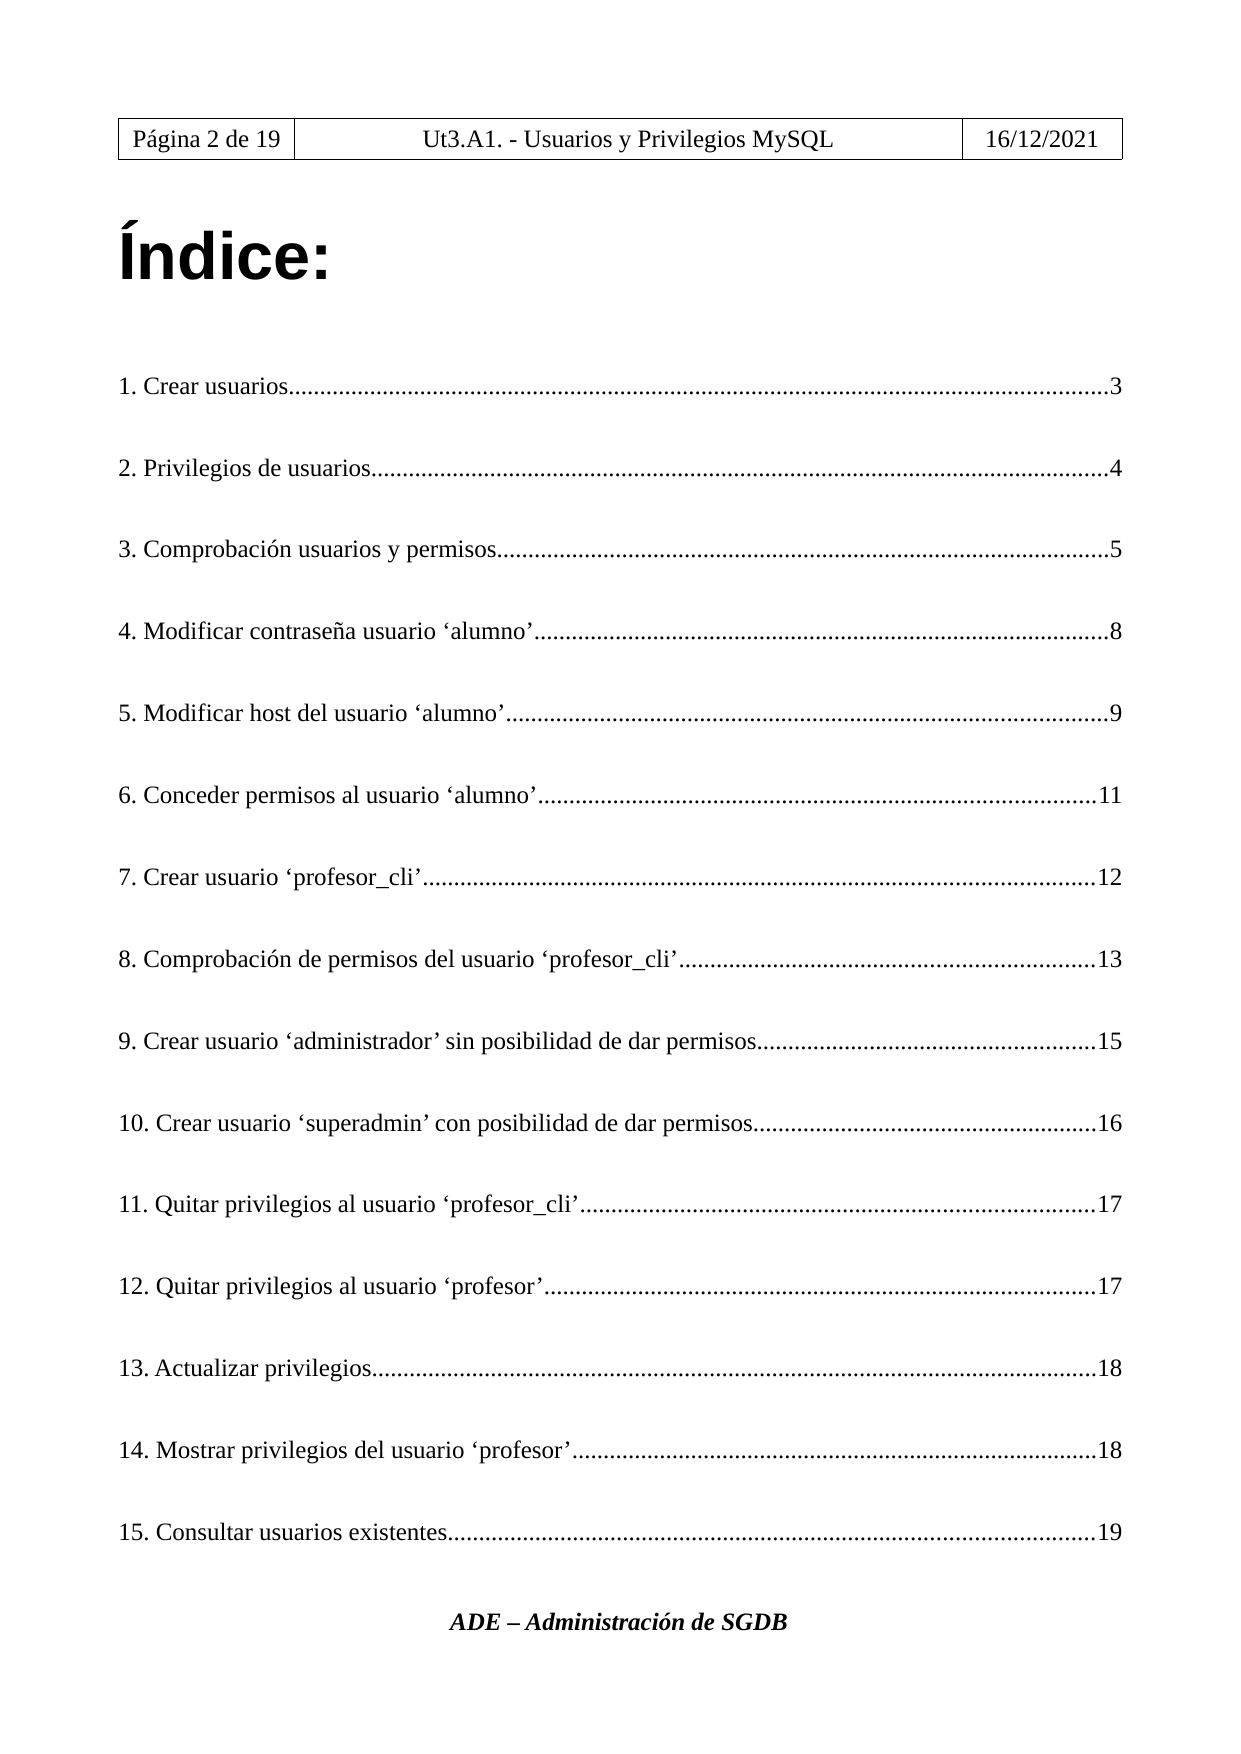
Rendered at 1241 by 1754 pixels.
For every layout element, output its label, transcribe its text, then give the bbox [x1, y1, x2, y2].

text 11. Quitar privilegios al usuario ‘profesor_cli’ 17 [118, 1189, 1122, 1218]
text 2. Privilegios de usuarios 4 [118, 453, 1122, 481]
text 7. Crear usuario ‘profesor_cli’ 12 [118, 862, 1122, 891]
text 5. Modificar host del usuario ‘alumno’ 9 [118, 698, 1122, 727]
text 6. Conceder permisos al usuario ‘alumno’ 11 [118, 780, 1122, 809]
text 4. Modificar contraseña usuario ‘alumno’ 8 [118, 616, 1122, 645]
text 12. Quitar privilegios al usuario ‘profesor’ 17 [118, 1271, 1122, 1300]
subtitle Índice: [118, 217, 1122, 293]
text 15. Consultar usuarios existentes 19 [118, 1517, 1122, 1546]
text 3. Comprobación usuarios y permisos 5 [118, 534, 1122, 563]
text 13. Actualizar privilegios 18 [118, 1353, 1122, 1382]
text 10. Crear usuario ‘superadmin’ con posibilidad de dar permisos 16 [118, 1108, 1122, 1136]
text 14. Mostrar privilegios del usuario ‘profesor’ 18 [118, 1435, 1122, 1464]
text 8. Comprobación de permisos del usuario ‘profesor_cli’ 13 [118, 944, 1122, 973]
text 9. Crear usuario ‘administrador’ sin posibilidad de dar permisos 15 [118, 1026, 1122, 1054]
text 1. Crear usuarios 3 [118, 371, 1122, 399]
